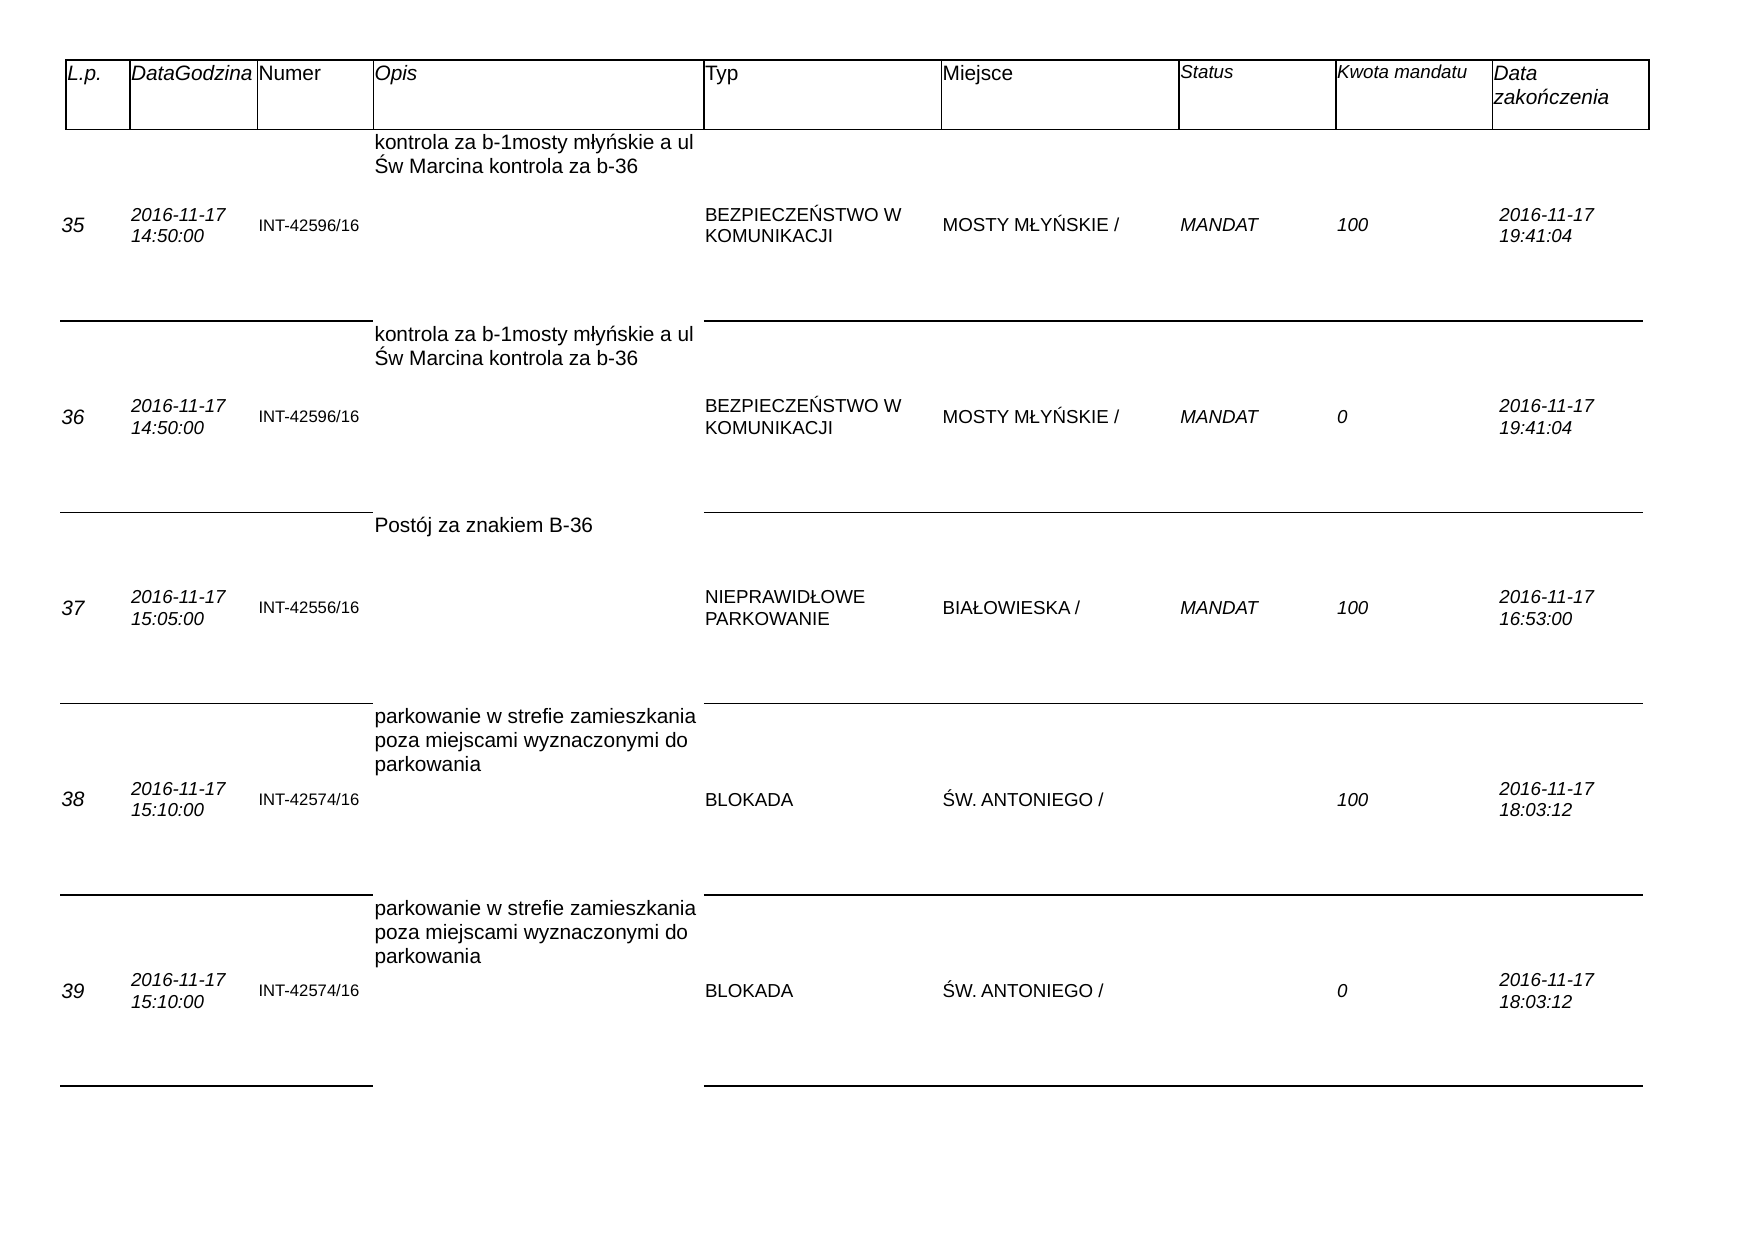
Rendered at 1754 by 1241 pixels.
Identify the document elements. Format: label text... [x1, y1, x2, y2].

table_cell [1643, 320, 1649, 511]
table_cell 2016-11-17 14:50:00 [130, 130, 257, 320]
table_header [60, 59, 65, 129]
table_cell 2016-11-17 18:03:12 [1498, 896, 1643, 1085]
table_cell 39 [60, 896, 130, 1085]
table_cell MANDAT [1179, 322, 1336, 511]
table_cell Postój za znakiem B-36 [373, 511, 704, 703]
table_cell ŚW. ANTONIEGO / [941, 704, 1179, 894]
table_cell [1643, 130, 1649, 320]
table_cell 36 [60, 322, 130, 511]
table_cell 100 [1336, 704, 1498, 894]
table_cell parkowanie w strefie zamieszkania poza miejscami wyznaczonymi do parkowania [373, 703, 704, 894]
table_cell [1643, 703, 1649, 894]
table_cell BLOKADA [704, 704, 941, 894]
table_cell [1179, 704, 1336, 894]
table_cell 100 [1336, 513, 1498, 703]
table_header DataGodzina [131, 61, 257, 129]
table_header Data zakończenia [1493, 61, 1648, 129]
table_cell MANDAT [1179, 130, 1336, 320]
table_cell 2016-11-17 15:10:00 [130, 896, 257, 1085]
table_cell kontrola za b-1mosty młyńskie a ul Św Marcina kontrola za b-36 [373, 130, 704, 320]
table_cell 2016-11-17 14:50:00 [130, 322, 257, 511]
table_cell 0 [1336, 896, 1498, 1085]
table_header Typ [705, 61, 941, 129]
table_cell [1179, 896, 1336, 1085]
table_cell 38 [60, 704, 130, 894]
table_cell 2016-11-17 15:05:00 [130, 513, 257, 703]
table_cell [1643, 511, 1649, 703]
table_cell 2016-11-17 19:41:04 [1498, 130, 1643, 320]
table_cell [1643, 894, 1649, 1085]
table_cell 2016-11-17 16:53:00 [1498, 513, 1643, 703]
table_cell 0 [1336, 322, 1498, 511]
table_cell INT-42556/16 [257, 513, 373, 703]
table_cell INT-42596/16 [257, 130, 373, 320]
table_cell MANDAT [1179, 513, 1336, 703]
table_cell kontrola za b-1mosty młyńskie a ul Św Marcina kontrola za b-36 [373, 320, 704, 511]
table_cell parkowanie w strefie zamieszkania poza miejscami wyznaczonymi do parkowania [373, 894, 704, 1085]
table_cell MOSTY MŁYŃSKIE / [941, 322, 1179, 511]
table_cell BLOKADA [704, 896, 941, 1085]
table_header Miejsce [942, 61, 1178, 129]
table_cell 2016-11-17 18:03:12 [1498, 704, 1643, 894]
table_header Opis [374, 61, 703, 129]
table_cell BEZPIECZEŃSTWO W KOMUNIKACJI [704, 130, 941, 320]
table_cell 35 [60, 129, 130, 320]
table_cell INT-42574/16 [257, 896, 373, 1085]
table_cell INT-42596/16 [257, 322, 373, 511]
table_cell 37 [60, 513, 130, 703]
table_header Numer [258, 61, 373, 129]
table_cell NIEPRAWIDŁOWE PARKOWANIE [704, 513, 941, 703]
table_header Status [1180, 61, 1335, 129]
table_cell 2016-11-17 15:10:00 [130, 704, 257, 894]
table_cell 100 [1336, 130, 1498, 320]
table_cell INT-42574/16 [257, 704, 373, 894]
table_cell BIAŁOWIESKA / [941, 513, 1179, 703]
table_cell 2016-11-17 19:41:04 [1498, 322, 1643, 511]
table_cell BEZPIECZEŃSTWO W KOMUNIKACJI [704, 322, 941, 511]
table_cell MOSTY MŁYŃSKIE / [941, 130, 1179, 320]
table_header L.p. [67, 61, 129, 129]
table_header Kwota mandatu [1337, 61, 1492, 129]
table_cell ŚW. ANTONIEGO / [941, 896, 1179, 1085]
